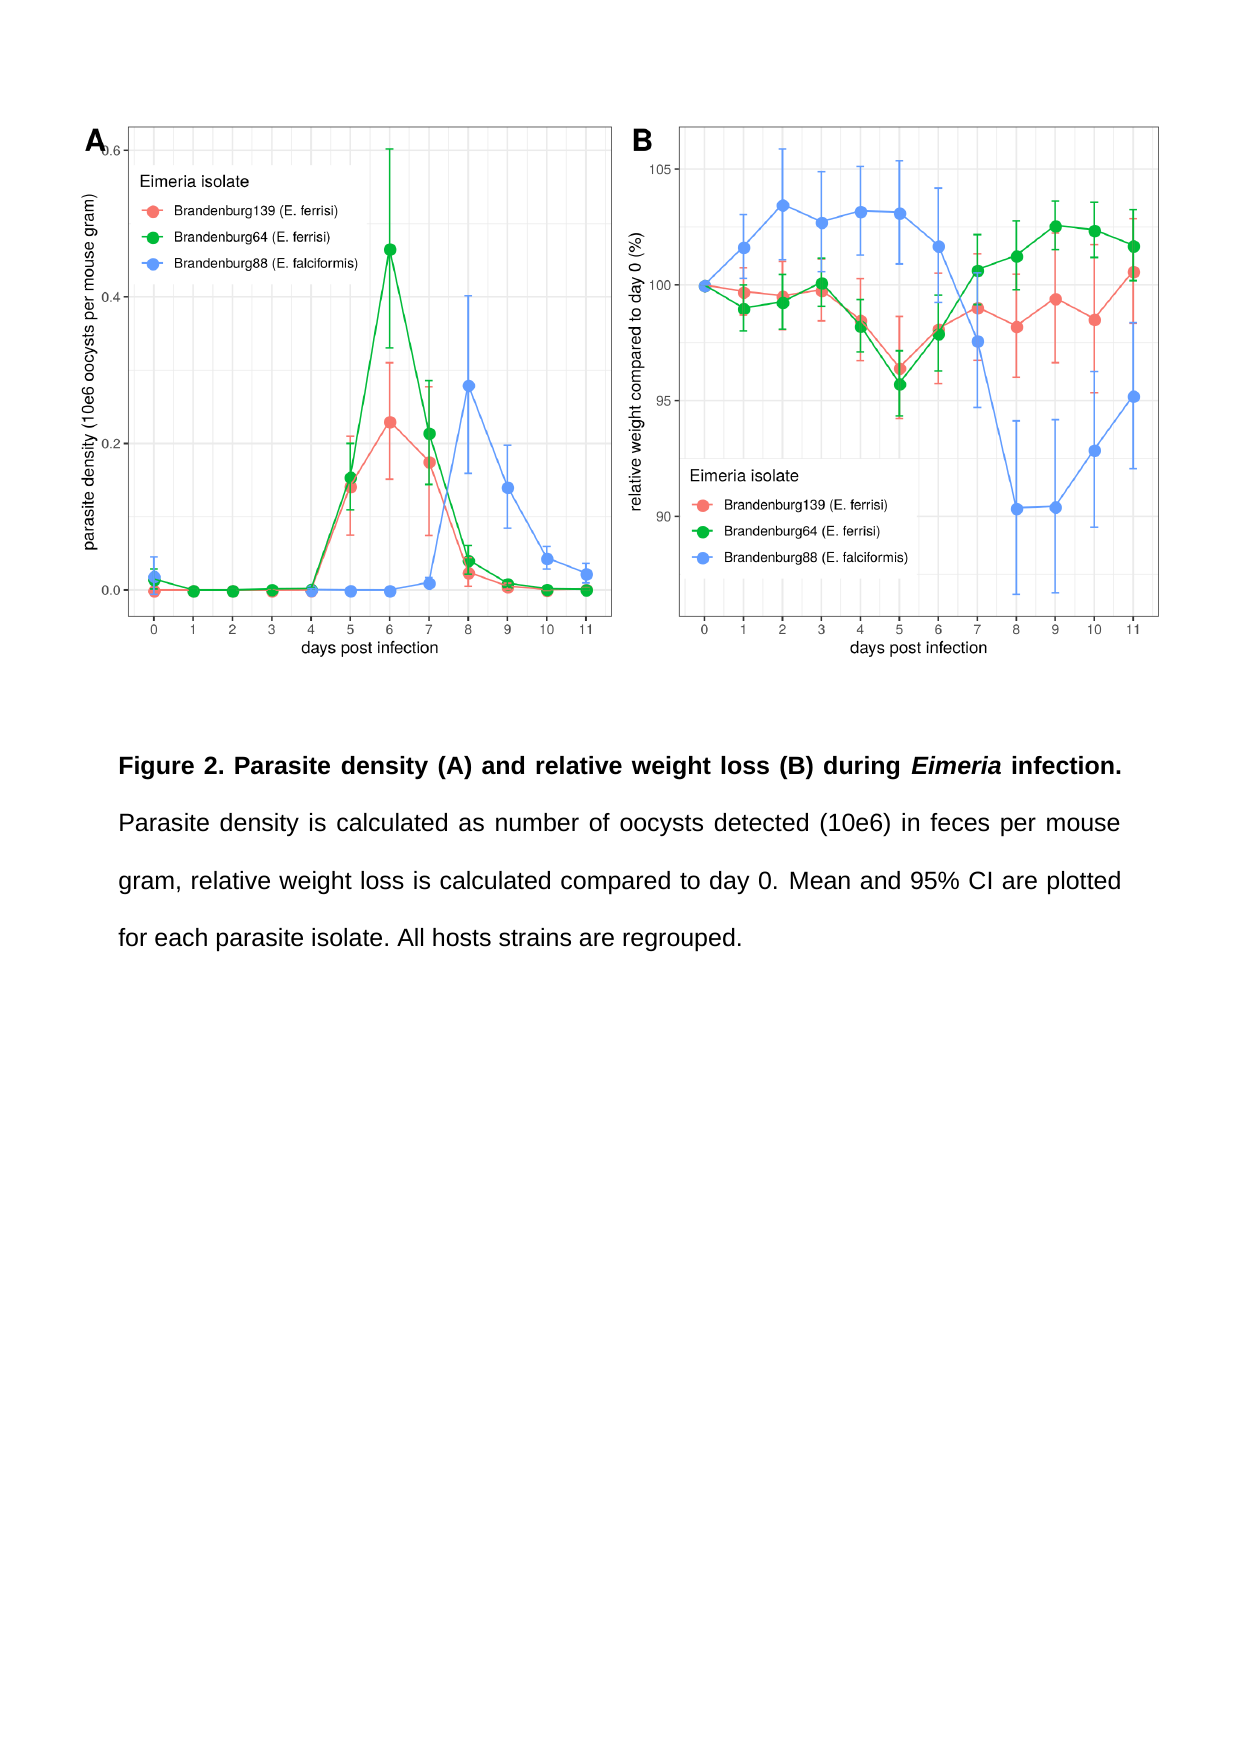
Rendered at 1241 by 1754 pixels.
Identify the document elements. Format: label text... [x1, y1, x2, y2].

text Figure 2. Parasite density (A) and relative weight loss (B) during Eimeria infection. Parasite density is calculated as number of oocysts detected (10e6) in feces per mouse gram, relative weight loss is calculated compared to day 0. Mean and 95% CI are plotted for each parasite isolate. All hosts strains are regrouped. [118, 751, 1122, 952]
picture [73, 118, 1167, 665]
